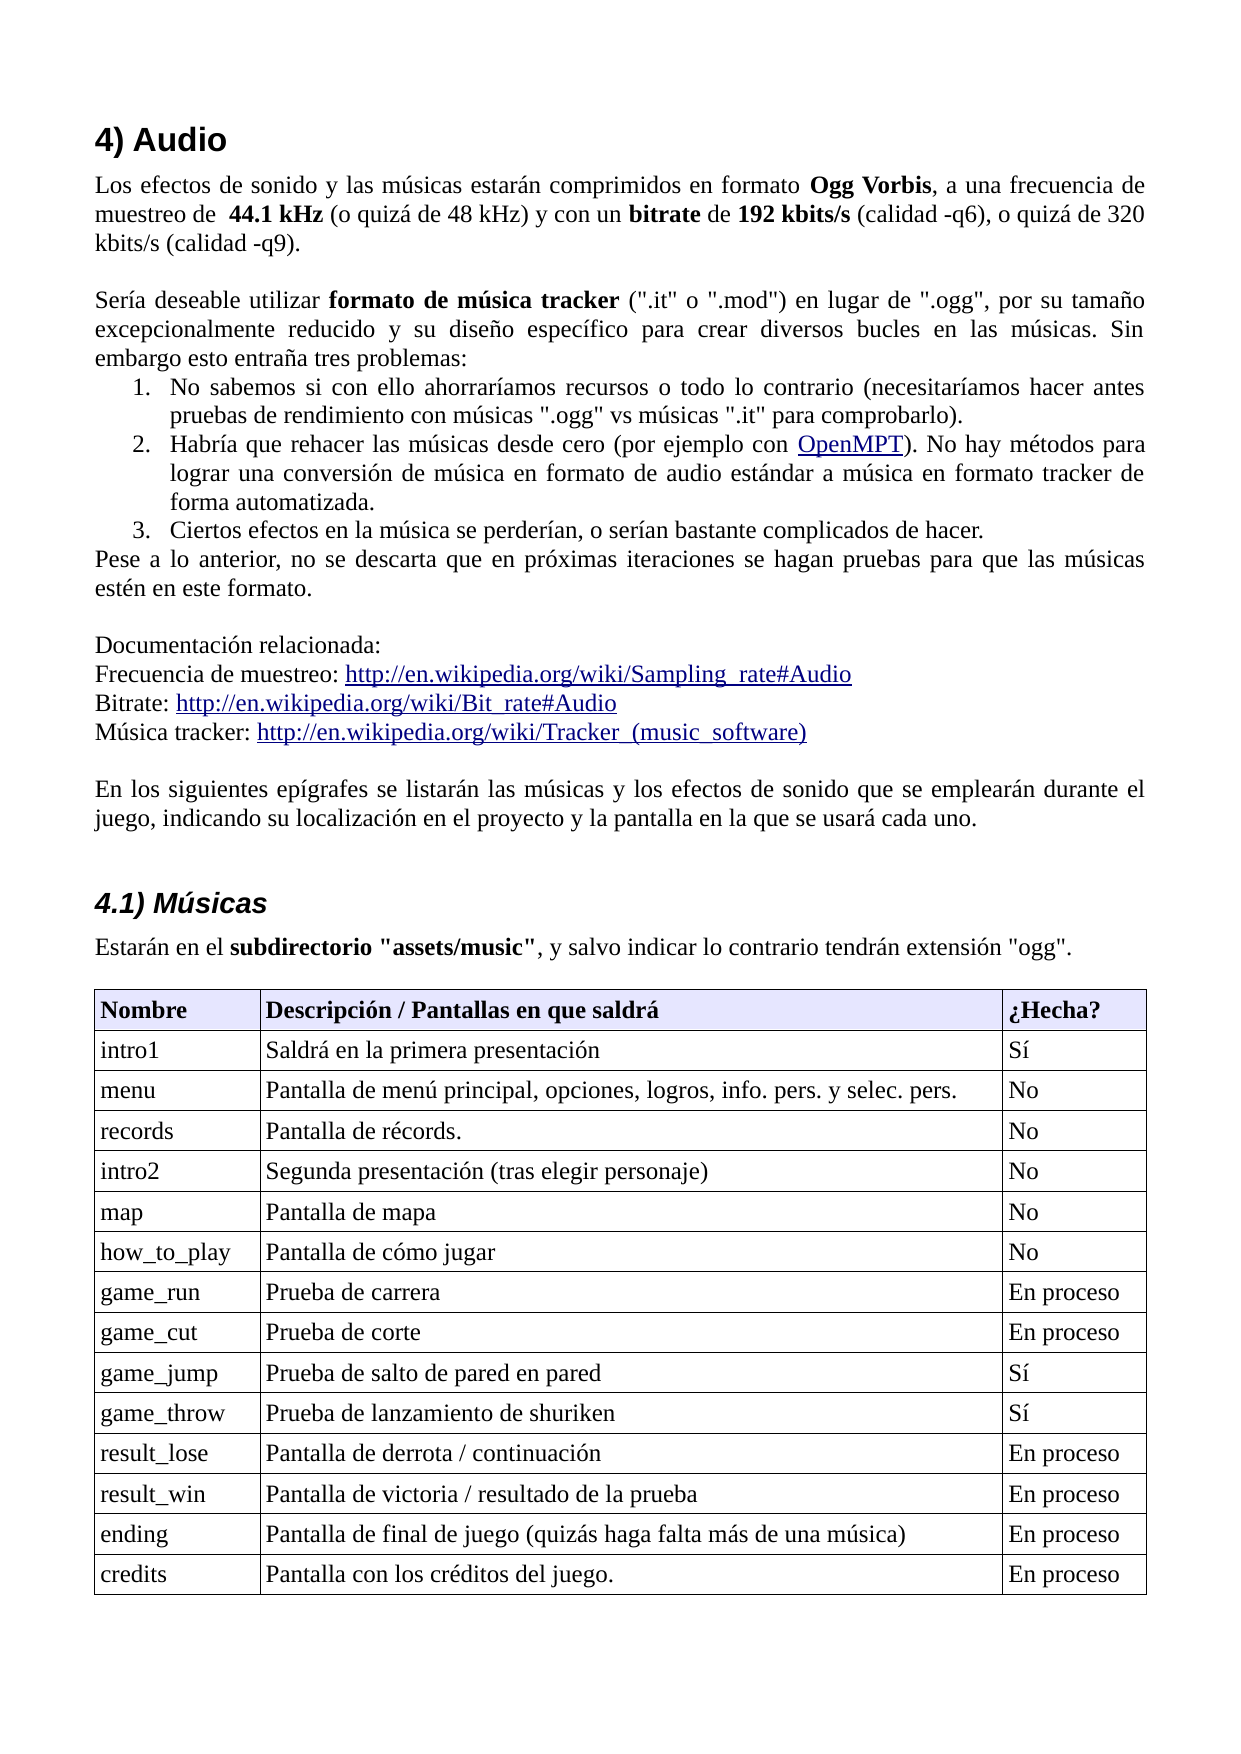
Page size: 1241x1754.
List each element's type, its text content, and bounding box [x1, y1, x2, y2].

table_cell Segunda presentación (tras elegir personaje) [261, 1151, 1002, 1191]
table_cell intro1 [95, 1031, 260, 1070]
table_cell Pantalla de final de juego (quizás haga falta más de una música) [261, 1514, 1002, 1553]
text Estarán en el subdirectorio "assets/music", y salvo indicar lo contrario tendrán extensión "ogg". [94, 932, 1146, 960]
table_header Nombre [95, 990, 260, 1029]
text Documentación relacionada: [94, 631, 1146, 659]
text Bitrate: http://en.wikipedia.org/wiki/Bit_rate#Audio [94, 688, 1146, 717]
list No sabemos si con ello ahorraríamos recursos o todo lo contrario (necesitaríamos hacer antes pruebas de rendimiento con músicas ".ogg" vs músicas ".it" para comprobarlo). [132, 372, 1146, 429]
table_cell En proceso [1003, 1434, 1146, 1473]
table_cell Pantalla con los créditos del juego. [261, 1555, 1002, 1594]
table_cell game_throw [95, 1393, 260, 1433]
table_cell map [95, 1192, 260, 1231]
table_cell Pantalla de menú principal, opciones, logros, info. pers. y selec. pers. [261, 1071, 1002, 1110]
table_cell Prueba de lanzamiento de shuriken [261, 1393, 1002, 1433]
table_cell En proceso [1003, 1272, 1146, 1312]
table_cell No [1003, 1232, 1146, 1271]
table_cell intro2 [95, 1151, 260, 1191]
table_cell ending [95, 1514, 260, 1553]
table_cell Sí [1003, 1031, 1146, 1070]
table_cell game_jump [95, 1353, 260, 1392]
table_cell menu [95, 1071, 260, 1110]
table_cell Sí [1003, 1393, 1146, 1433]
table_cell game_run [95, 1272, 260, 1312]
list Ciertos efectos en la música se perderían, o serían bastante complicados de hacer. [132, 516, 1146, 544]
table_header ¿Hecha? [1003, 990, 1146, 1029]
table_cell No [1003, 1071, 1146, 1110]
list Habría que rehacer las músicas desde cero (por ejemplo con OpenMPT). No hay métodos para lograr una conversión de música en formato de audio estándar a música en formato tracker de forma automatizada. [132, 429, 1146, 516]
table_cell result_lose [95, 1434, 260, 1473]
table_cell records [95, 1111, 260, 1150]
table_cell game_cut [95, 1313, 260, 1352]
subtitle 4) Audio [94, 119, 1146, 158]
table_cell Pantalla de mapa [261, 1192, 1002, 1231]
text Los efectos de sonido y las músicas estarán comprimidos en formato Ogg Vorbis, a una frecuencia de muestreo de 44.1 kHz (o quizá de 48 kHz) y con un bitrate de 192 kbits/s (calidad -q6), o quizá de 320 kbits/s (calidad -q9). [94, 171, 1146, 257]
table_cell credits [95, 1555, 260, 1594]
table_cell result_win [95, 1474, 260, 1513]
table_cell En proceso [1003, 1474, 1146, 1513]
table_cell No [1003, 1151, 1146, 1191]
table_cell En proceso [1003, 1313, 1146, 1352]
text Sería deseable utilizar formato de música tracker (".it" o ".mod") en lugar de ".ogg", por su tamaño excepcionalmente reducido y su diseño específico para crear diversos bucles en las músicas. Sin embargo esto entraña tres problemas: [94, 286, 1146, 372]
table_cell Pantalla de derrota / continuación [261, 1434, 1002, 1473]
table_cell Saldrá en la primera presentación [261, 1031, 1002, 1070]
table_cell No [1003, 1192, 1146, 1231]
table_cell No [1003, 1111, 1146, 1150]
text En los siguientes epígrafes se listarán las músicas y los efectos de sonido que se emplearán durante el juego, indicando su localización en el proyecto y la pantalla en la que se usará cada uno. [94, 774, 1146, 832]
table_cell how_to_play [95, 1232, 260, 1271]
table_header Descripción / Pantallas en que saldrá [261, 990, 1002, 1029]
table_cell Prueba de carrera [261, 1272, 1002, 1312]
table_cell En proceso [1003, 1555, 1146, 1594]
table_cell En proceso [1003, 1514, 1146, 1553]
text Frecuencia de muestreo: http://en.wikipedia.org/wiki/Sampling_rate#Audio [94, 659, 1146, 688]
subtitle 4.1) Músicas [94, 886, 1146, 919]
table_cell Prueba de corte [261, 1313, 1002, 1352]
table_cell Pantalla de récords. [261, 1111, 1002, 1150]
table_cell Pantalla de cómo jugar [261, 1232, 1002, 1271]
table_cell Prueba de salto de pared en pared [261, 1353, 1002, 1392]
text Música tracker: http://en.wikipedia.org/wiki/Tracker_(music_software) [94, 717, 1146, 746]
table_cell Sí [1003, 1353, 1146, 1392]
table_cell Pantalla de victoria / resultado de la prueba [261, 1474, 1002, 1513]
text Pese a lo anterior, no se descarta que en próximas iteraciones se hagan pruebas para que las músicas estén en este formato. [94, 544, 1146, 602]
